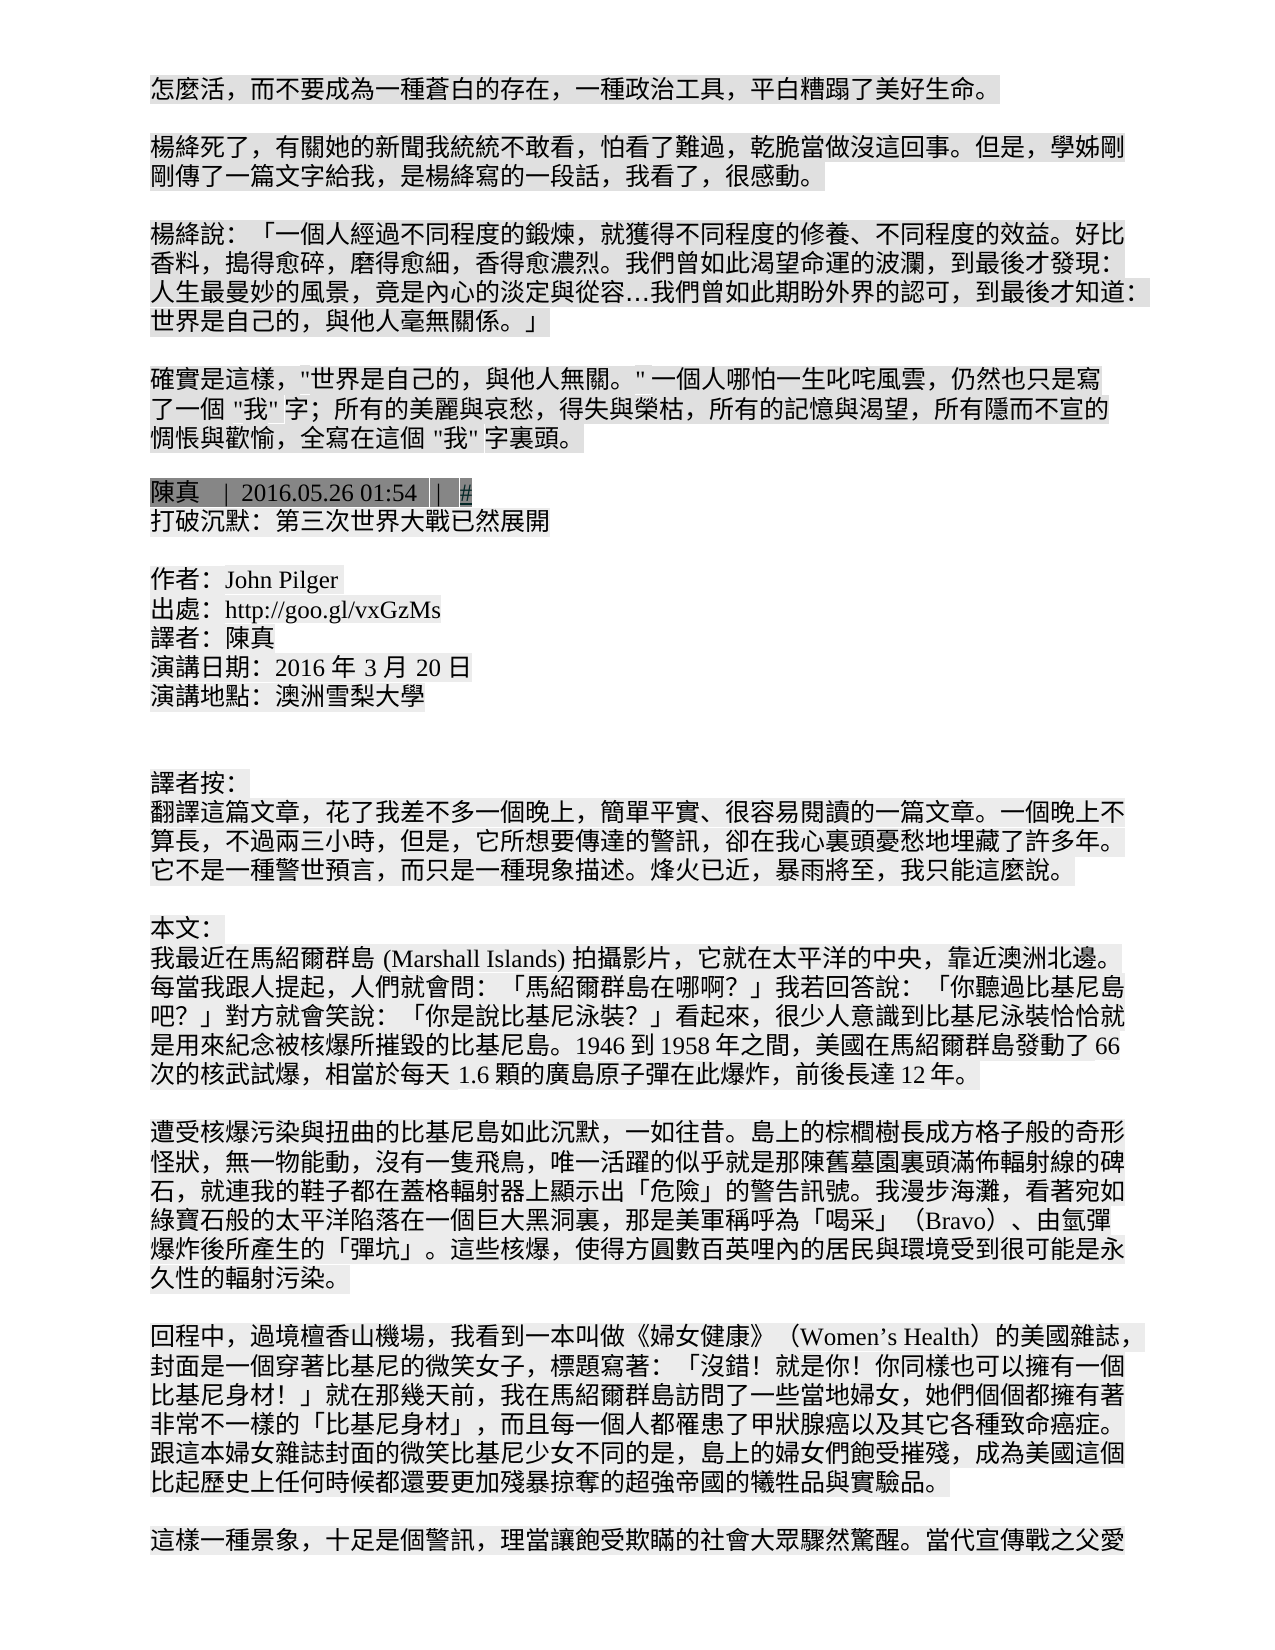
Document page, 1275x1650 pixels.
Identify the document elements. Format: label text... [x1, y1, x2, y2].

text 我家附近有一間 "我們仨" 咖啡館，每當路過，難免想起楊絳與錢鍾書。 楊絳死了。一個個曾經深深影響我的人，逐步凋零。在這世上，我還能仰望誰做為一種安慰與希望？ 我了解沈從文，了解胡適，了解錢鍾書，了解楊絳，了解蕭紅...了解祖國那個逝去年代的許多文人。 現在的祖國，金碧輝煌。然而，越是蓬勃，似乎就離我越遠；我的心就像一個壞掉的時鐘那樣，停留在某個早已成為過去的時刻。但我不能說遺憾，因為我知道美麗總是一種過去式，唯有當一個東西隨風而逝，我們才知其絕世之美。 我了解他們，也因此，我總是不太敢再去接觸他們的文字與世界，就如同我已經十年不曾再看 "冷暖人生" 一樣，因為我怕一種陷落，陷落在某個美麗與哀愁的世界裏。世界無情冷血若斯，我需要一種同等的漠然與冷酷來回應，要不然我不知道如何面對生命的悲愴與孤寂。 故人已逝，來者難尋。在這島上，除了胡適之外，過去這些人都是舊黨國體制下的絕對禁忌。為了攻擊及奪權，所謂反對黨便大量偷渡、引進他們的文字與思想，大力抬舉，我也因此而能有機會在我年少時便能與故人在書本裏相遇相知。 同樣的人，同樣的文字，同樣的世界，同樣的憐憫，隨著政治上的需要，如今竟然全變成必須消滅、臭不可聞的 "中國毒素"。這類政治上的事，其實我很不喜歡談，因為寫來滿紙污穢。我只是想說，人還是應該好好地想一想自己，想一想自己應該怎麼看，怎麼說，怎麼活，而不要成為一種蒼白的存在，一種政治工具，平白糟蹋了美好生命。 楊絳死了，有關她的新聞我統統不敢看，怕看了難過，乾脆當做沒這回事。但是，學姊剛剛傳了一篇文字給我，是楊絳寫的一段話，我看了，很感動。 楊絳說：「一個人經過不同程度的鍛煉，就獲得不同程度的修養、不同程度的效益。好比香料，搗得愈碎，磨得愈細，香得愈濃烈。我們曾如此渴望命運的波瀾，到最後才發現：人生最曼妙的風景，竟是內心的淡定與從容…我們曾如此期盼外界的認可，到最後才知道：世界是自己的，與他人毫無關係。」 確實是這樣，"世界是自己的，與他人無關。" 一個人哪怕一生叱咤風雲，仍然也只是寫了一個 "我" 字；所有的美麗與哀愁，得失與榮枯，所有的記憶與渴望，所有隱而不宣的惆悵與歡愉，全寫在這個 "我" 字裏頭。 [150, 75, 1125, 453]
text 打破沉默：第三次世界大戰已然展開 作者：John Pilger 出處：http://goo.gl/vxGzMs 譯者：陳真 演講日期：2016 年 3 月 20 日 演講地點：澳洲雪梨大學 譯者按： 翻譯這篇文章，花了我差不多一個晚上，簡單平實、很容易閱讀的一篇文章。一個晚上不算長，不過兩三小時，但是，它所想要傳達的警訊，卻在我心裏頭憂愁地埋藏了許多年。它不是一種警世預言，而只是一種現象描述。烽火已近，暴雨將至，我只能這麼說。 本文： 我最近在馬紹爾群島 (Marshall Islands) 拍攝影片，它就在太平洋的中央，靠近澳洲北邊。每當我跟人提起，人們就會問：「馬紹爾群島在哪啊？」我若回答說：「你聽過比基尼島吧？」對方就會笑說：「你是說比基尼泳裝？」看起來，很少人意識到比基尼泳裝恰恰就是用來紀念被核爆所摧毀的比基尼島。1946到1958年之間，美國在馬紹爾群島發動了66 次的核武試爆，相當於每天 1.6 顆的廣島原子彈在此爆炸，前後長達12年。 遭受核爆污染與扭曲的比基尼島如此沉默，一如往昔。島上的棕櫚樹長成方格子般的奇形怪狀，無一物能動，沒有一隻飛鳥，唯一活躍的似乎就是那陳舊墓園裏頭滿佈輻射線的碑石，就連我的鞋子都在蓋格輻射器上顯示出「危險」的警告訊號。我漫步海灘，看著宛如綠寶石般的太平洋陷落在一個巨大黑洞裏，那是美軍稱呼為「喝采」（Bravo）、由氫彈爆炸後所產生的「彈坑」。這些核爆，使得方圓數百英哩內的居民與環境受到很可能是永久性的輻射污染。 回程中，過境檀香山機場，我看到一本叫做《婦女健康》（Women’s Health）的美國雜誌，封面是一個穿著比基尼的微笑女子，標題寫著：「沒錯！就是你！你同樣也可以擁有一個比基尼身材！」就在那幾天前，我在馬紹爾群島訪問了一些當地婦女，她們個個都擁有著非常不一樣的「比基尼身材」，而且每一個人都罹患了甲狀腺癌以及其它各種致命癌症。跟這本婦女雜誌封面的微笑比基尼少女不同的是，島上的婦女們飽受摧殘，成為美國這個比起歷史上任何時候都還要更加殘暴掠奪的超強帝國的犧牲品與實驗品。 這樣一種景象，十足是個警訊，理當讓飽受欺瞞的社會大眾驟然驚醒。當代宣傳戰之父愛德華伯內斯（Edward Bernays）曾如此描繪，他說，這是民主社會所擅長的一種「對於人們生活習慣與輿論的刻意且極其高竿的操弄」。他稱之為「看不見的政府」。 究竟時下有多少人能真正意識到第三次世界大戰已然展開？目前仍處於宣傳戰，依靠大量的謊言與操弄，但是，只需一個錯誤指令，發射了第一顆炮彈，現狀就會立即改變。 2009年，歐巴馬在歐洲的心臟—布拉格，在成千上萬充滿孺慕之情的群眾面前，發下重誓，誓言「將使世界從此再也沒有核武器」，群眾為之動容，灑下熱淚。一時之間，宛若潮水一般的陳腔濫調充塞所有媒體。不久之後，歐巴馬獲得諾貝爾和平獎。但是，這一切全是造假，歐巴馬自始至終都在撒謊。事實上，他比美國歷史上任何一任總統都還花費了更多的錢打造各種核武器、核彈頭及其發射裝置，預算總金額竟然高達一兆美元。 更可怕的是，他更進一步研發小型核彈頭，叫做 B61 Model 12（譯者按：歐巴馬的核武升級計畫，已於 2015 年 7 月成功試爆此一新型核武）；從來就沒有一種武器可以比擬此一新型核武所帶來的極度危險。美國前軍事參謀長聯席會議副主席詹姆士‧卡萊特 （James Cartwright）說：「較小的核彈頭，使得核武戰爭更具有其可行性。」 過去十八個月以來，由美國所帶頭、自從二戰以來規模最龐大的軍事建構，正沿著俄羅斯的西部邊界部署。自從希特勒侵略蘇聯以來，再也沒有一個外來軍隊曾以如此明目張膽的挑釁方式嚴重威脅俄羅斯的安全。 烏克蘭過去是蘇聯的一部份，如今卻已成為美國中情局的「主題樂園」。兩年多前，中情局在烏克蘭的首都基輔發動政變，有效地控制了一個緊鄰俄羅斯並與之敵對的政權；其中幾位主要統治階層，事實上就是名符其實的納粹餘孽，他們是一群惡名昭彰的法西斯主義者，政治傳承於「烏克蘭民族主義者組織」（Organization of Ukrainian Nationalists，簡稱 OUN）及「烏克蘭起義軍」（Ukrayins'ka Povstans'ka Armiya，亦稱為 Ukrainian Insurgent Army，簡稱 UPA），公開讚揚希特勒，並且公然鼓吹對於烏克蘭境內居於少數一方的俄語人口進行迫害與驅逐。 （譯者按：2015 年 2 月，歐巴馬接受 CNN 採訪，表明美方確實積極介入烏克蘭政變，謂之「操控其權力轉移」，成功驅逐親俄的烏克蘭總統亞努科維奇。在這樣一場親美反俄的所謂「民主抗爭」的一連串血腥鎮壓與暴動中，美國培植了一批視俄羅斯如寇讎的新納粹主義極端份子上台，成立「新政府」，政治傳承於當年「自行研發」無數種旨在讓敵人聞風喪膽的恐怖殺人方式 的 OUN 及其分支 UPA，替納粹執行大屠殺任務，殺害十幾萬烏克蘭人民。「新政府」同時還包括一個甫在兩年多前的「民主抗爭」中因其手段激烈而竄起的極右組織—「右區」（Right Sector）等勢力。 如今已成功奪權的這些所謂「民主人士」，在這一連串「民主抗爭」中，疑似僱用狙擊手，射殺鎮暴警察與抗議民眾，致力於挑撥雙方及擴大血腥衝突。在這批烏克蘭新當權派的思想認知裏，希特勒是解放者而非侵略者。這些新納粹主義者掌權後，旋即宣佈前執政黨為非法，清除列寧銅像，大搞白色恐怖，規定蘇維埃時代的所有符號都必須從烏克蘭徹底消失，嚴禁一切共產主義的符號與言論出現，同時加強迫害烏克蘭境內的俄羅斯人。 種種令人匪夷所思的殘暴行徑，一言難盡。然而，這就是美國口中的「民主鬥士」。我並非說親俄的舊政府很棒，而是說，透過這樣一場造成數萬人死亡、175 萬人成為難民的所謂「民主、自由與人權的洗禮」，這批由美國所扶植上台的新納粹極端份子，顯然遠比舊政府還更加血腥與恐怖。他們之所以掌權的唯一理由就是：他們仇視俄國，並且聽命於美國，至於所謂追求民主與人權云云，純粹一派謊言。） 這些基本事實，卻極少在西方媒體上被提起，甚至顛倒黑白加以掩蓋。美國甚至還在鄰近俄羅斯的立陶宛、愛沙尼亞及拉脫維亞三小國部署重軍，包括大量戰鬥部隊、坦克以及各種重裝武器。對於這樣一種極度挑釁的行為，在西方媒體同樣一點聲音也沒有。 當今核武戰爭的危險程度之所以如此之高，主要也跟美國以同樣方式對付中國有關。美國無日無之對外大肆宣傳說中國是一種「威脅」。美國太平洋司令部海軍上將哈利‧哈里斯（Harry B. Harris）宣稱，中國「正在南海建築沙灘長城」，他指的是在中國與菲律賓之間有所主權爭議的南沙群島（Spratly Islands）上建設飛機跑道。這項主權爭議原本不具有任何急迫性，美國卻以賄賂方式對馬尼拉政府進行施壓，美國五角大廈更發動一波波所謂「航行自由權」的宣傳，使之劍拔弩張。 究竟美國所大力鼓吹的「航行自由權」是什麼意思？它指的是：美國有權在中國沿海四周自由偵察、巡航及進行一切支配與控制。你不妨試著想像，假若中國的戰艦也主張說他有權在美國加州沿海四周自由偵察、巡航及進行一切支配與控制，你想，美國會有什麼樣的反應？ 我拍了一部片叫做「你沒看見的戰爭」（The War You Don't See），片中訪問了幾位在美國和英國都很著名的新聞工作者，包括 CBC 的 丹·拉瑟（Dan Rather），BBC 的奧馬爾 （Rageh Omaar），以及「觀察家」（the Observer）的大衛‧羅斯（David Rose） 。他們異口同聲說，美國總統布希與英國首相布萊爾當年捏造謊言說，海珊擁有大規模毀滅武器；假若當時電視與平面媒體的新聞工作者沒有充當其傳聲筒，使謊言散播於世，假若他們能盡其職責地拆穿英美宣傳戰的伎倆，那麼，2003 年入侵伊拉克的人間慘劇就不會發生，數十萬條男女老幼的生命將不會消失於戰火之中。 如今，美國針對中國與俄羅斯所進行的謊言宣傳戰，與當年入侵伊拉克如出一轍，基本上並沒有兩樣。就我所知，西方主流媒體中，並沒有一個像比方說丹‧拉瑟那樣一種層級的記者質疑為何中國要在南海建築飛機跑道。這個問題的答案自然再明顯也不過了，那就是，美國正以密密麻麻的軍事基地團團包圍中國，每個基地上部署彈道飛彈、戰鬥部隊以及各種攜帶核彈頭的炸彈。這樣一個「致命的包圍圈」，從澳洲一直部署到太平洋諸島，包括馬里亞納群島（the Marianas）、馬紹爾群島以及關島，一直到菲律賓、泰國、日本沖繩及南韓，進而橫跨整個歐亞大陸到阿富汗及印度；美國等於是掐緊了整個中國的脖子。這樣一些事實，卻始終不曾被報導，媒體裝聾作啞，烽火將至。 2015 年，以一種高度機密的方式，美國和澳洲聯合舉行了一場近代史上最大的海、空兩棲軍事演習，名為「護身軍刀」（Talisman Sabre）。（譯者按：這場動員數萬人的軍演，除了美澳之外，日本自衛隊也參與了，而是且是日本史上頭一次參與澳洲本土的軍事演習。）演習目標是模擬一種海、空戰鬥計劃，包括阻斷海洋運輸線，例如阻斷中國從中東和非洲取得石油和天氣及其它重要原物料的麻六甲海峽與龍目海峽（Lombok Strait）。 美國總統選戰中，川普一直被形容為一個瘋狂的法西斯份子。他確實言語可憎，但他同時卻也是媒體所憎恨的角色，光是這一點就應該引起我們的懷疑。川普對於移民問題的看法確實荒唐，但再怎麼荒唐都還是比不過英國首相卡麥隆在移民政策上的荒腔走板。然而，真正的「移民劊子手」（the Great Deporter）恰恰就是諾貝爾和平獎得主歐巴馬，而絕非是川普。 根據一位著名的自由評論人的說法，川普只是「釋放了美國暴力的黑暗力量」。他究竟「釋放」了什麼？事實上，美國是這樣一個國家，幼兒槍殺了他們的媽媽，警察對黑人發動謀殺式的攻擊；正是這樣一個國家，曾經對全球超過 50 個國家進行軍事侵略與顛覆政變，其中許多是民主國家。長年以來，美國就這樣一路從亞洲轟炸到中東，製造數百萬條人命的傷亡與流離失所。人類歷史上絕對找不到像美國這樣一種巨大規模的國家暴力。尤為可議的是，美國所發動的戰爭，幾乎全部都是針對無力反抗的國家，而這些戰爭大部份都不是由共和黨的總統所發動，而是民主黨，例如杜魯門、甘迺迪、詹森、卡特、柯林頓以及歐巴馬等等。 1947 年，「美國國家安全會議」的一系列工作指令中，如此描繪美國外交政策的核心宗旨：「以美國自身的形象打造整個世界」。這是一種「美國救世者主義」的意識形態，換言之，「我們都是美國人」。凡是違背此一宗旨的「異教徒」，就會遭到感化、制裁、利誘、抹黑，以及摧毀。 川普只是這樣一種核心教義的「症狀」之一，然而，他同時卻又是個異議份子；例如他說，侵略伊拉克是一種罪行，他將不會與中國或俄羅斯進行任何戰爭。對於所有人來說，真正的危險人物不是川普，而是希拉蕊。她從來都不是一個異議者，而是具體展現了一種極其老練、自吹自擂的「美國優越主義」，一種帶著自由主義面具的極權主義國家暴力。 隨著美國總統選舉的逼近，希拉蕊被主流媒體進一步吹噓為美國史上第一位女總統，從而全盤忽略其一切罪行與謊言，就如同歐巴馬被抬舉為美國史上第一位黑人總統。許多開明人士竟然把這一切胡扯視為一種「希望」。這樣一種癡人說夢，如今依舊繼續上演。 英國衛報專欄作家歐文·瓊斯（Owen Jones）曾如此形容歐巴馬：「風趣、迷人，而且帶有一種冷靜，讓其他所有政治人物相形失色。」就在這評論出現後不久，歐巴馬派遣了無人飛機到索馬利亞，殺害了 150 人。據紐約時報報導，歐巴馬通常都是在每星期二殺人，擬定一長串的暗殺名單，發出刺殺指令。他真的是很「冷靜」。 2008 年的美國總統選舉，希拉蕊威脅將「連根拔除」伊朗的所有核武器。當她在歐巴馬手下擔任國務卿時，參與推翻宏都拉斯的民主政府。2011 年，她在毀滅利比亞的「貢獻」上更是充滿歡樂。當利比亞領導人達格費據悉應是被美軍後勤人員拿一把軍刀捅入肛門「雞姦」而死時，希拉蕊在銀幕上及時觀看這一幕，竟然興高采烈地喊出：「我們來了！我們都看見了！這傢伙死了耶！」 希拉蕊的密切夥伴—前國務卿歐布萊特，曾經公然詛咒許多不支持希拉蕊的年輕女性。（譯者按：今年二月，在一次選舉造勢場合中，歐布萊特詛咒那些不支持希拉蕊的女性將會「下十八層地獄」（a special place in hell））。希拉蕊面對格達費被「雞姦」而死時的歡呼，就如同當年歐布萊特在電視上極其惡劣地讚許美國製造五十萬名伊拉克兒童的死亡，竟然說：「值得！」 希拉蕊最大的支持者，來自以色列的政治遊說團體，以及那些拼命為中東戰爭添加柴火的軍火商。此外，她和她的丈夫柯林頓還從華爾街獲得鉅額金錢回饋。然而，這樣一個人，如今卻將接受加冕女性總統候選人的桂冠，睥睨「邪惡的川普」，一個「官方認證的惡魔」。希拉蕊的支持群眾甚至還包括一些著名的女性主義者，例如美國的格洛麗亞·斯泰納姆（Gloria Steinem），以及澳洲的安妮·薩莫斯（Anne Summers）。 上一個世代，有這麼一種後現代邪說，謂之認同政治（identity politics），妨礙了許多具有自由心靈的聰明人去考查他們所支持的人或運動之真實作為，例如歐巴馬和柯林頓這兩個冒牌貨，例如像希臘的「激進左翼聯盟」那樣的一種偽進步運動，這些人統統背叛了自己的國家和人民，卻反倒和敵人結盟。耽於自溺的唯我中心主義（me-ism），成為居於優勢的西方社會的新時代精神，這同時也昭告了一種偉大反戰運動及反對各種社會不義與不平等諸如種族主義及性別歧視的集體崩潰瓦解。 如今，漫長沉睡或許已該甦醒，年輕一代似乎又再度騷動起來，雖然極為緩慢。在英國，數以千計的人支持傑瑞米·柯賓（Jeremy Corbyn）擔任工黨黨魁，也許就是這樣一種甦醒的過程，就如同美國那些集結支持桑德斯競選總統的人一般。然而，就在上星期，柯賓的密切夥伴、同時也是他的影子內閣財政大臣約翰·麥克唐奈（John McDonnell）， 卻提議工黨政府應清償海盜式銀行的債務，這事實上依然維持了所謂的撙節政策。 （譯者按：柯賓恐怕是英國過去幾十年來最為左傾的政治領袖，立場極其鮮明，主要訴求是反戰，反核武，反侵略，痛斥英美侵略伊拉克及敘利亞等國，要求追究戰爭罪責；主張廢除英國王室，退出窮兵黷武的北約組織；經濟與社會政策上則是對難民採寬容政策，捍衛各種弱勢族群，反撙節，反對社福經費縮水，堅定維護窮人權益，主張開徵富人稅、主張教育全部免費等等。作者的意思似乎是，政治人物往往講一套做一套，支持者應密切檢驗及監督政客作為是否言行一致，而非盲目支持。） 在美國也一樣，桑德斯最近才說，如果希拉蕊獲得提名，他將堅定支持。跟希拉蕊一樣，桑德斯也認同美國使用武力對付其它國家是對的，並且讚揚歐巴馬當總統真是「幹得太好了」！ 澳洲恐怕也好不了多少。澳洲似乎有著這樣一種「膜拜死亡的政治學」（mortuary politics），無聊冗長的國會遊戲整天在媒體上蒼白演出的同時，難民及原住民卻遭到嚴厲迫害及各種不公平的對待；更令人驚駭的是，兵燹戰火的高度凶險似乎隨之將至。澳洲總理滕博爾（Malcolm Turnbull）政府，稍早前才剛宣佈金額高達一千九百五十億美元的國防增額預算，為戰爭進一步火上加油。（譯者按：滕博爾於今年二月下旬，高調地宣佈這項折合台幣約六兆的天文數字國防預算，並且對著澳洲武裝部隊公開表明此舉乃是衝著中國而來。滕博爾說，往後二十年，美國仍是稱霸世界的軍事強權，因此澳洲將持續扮演美國的最佳盟友。）對此，你竟然看不到任何討論，舉世一片沉默。 我想問的是：昔日揭竿而起、不受政黨操控的偉大群眾運動傳統哪裏去了？追求一個美好、公義與和平的世界之漫漫長路，究竟何時啟程？踏上這趟艱辛路途所需要的勇氣、奉獻與想像力何處可尋？至於藝術、電影、文學與戲劇的反叛者們呢？大家哪去了？誰來打破沉默？或者我們只能等待，等待第一顆核彈爆炸的那一刻的來臨？ [150, 507, 1125, 1555]
text 陳真 | 2016.05.26 01:54 | # [150, 478, 1125, 507]
